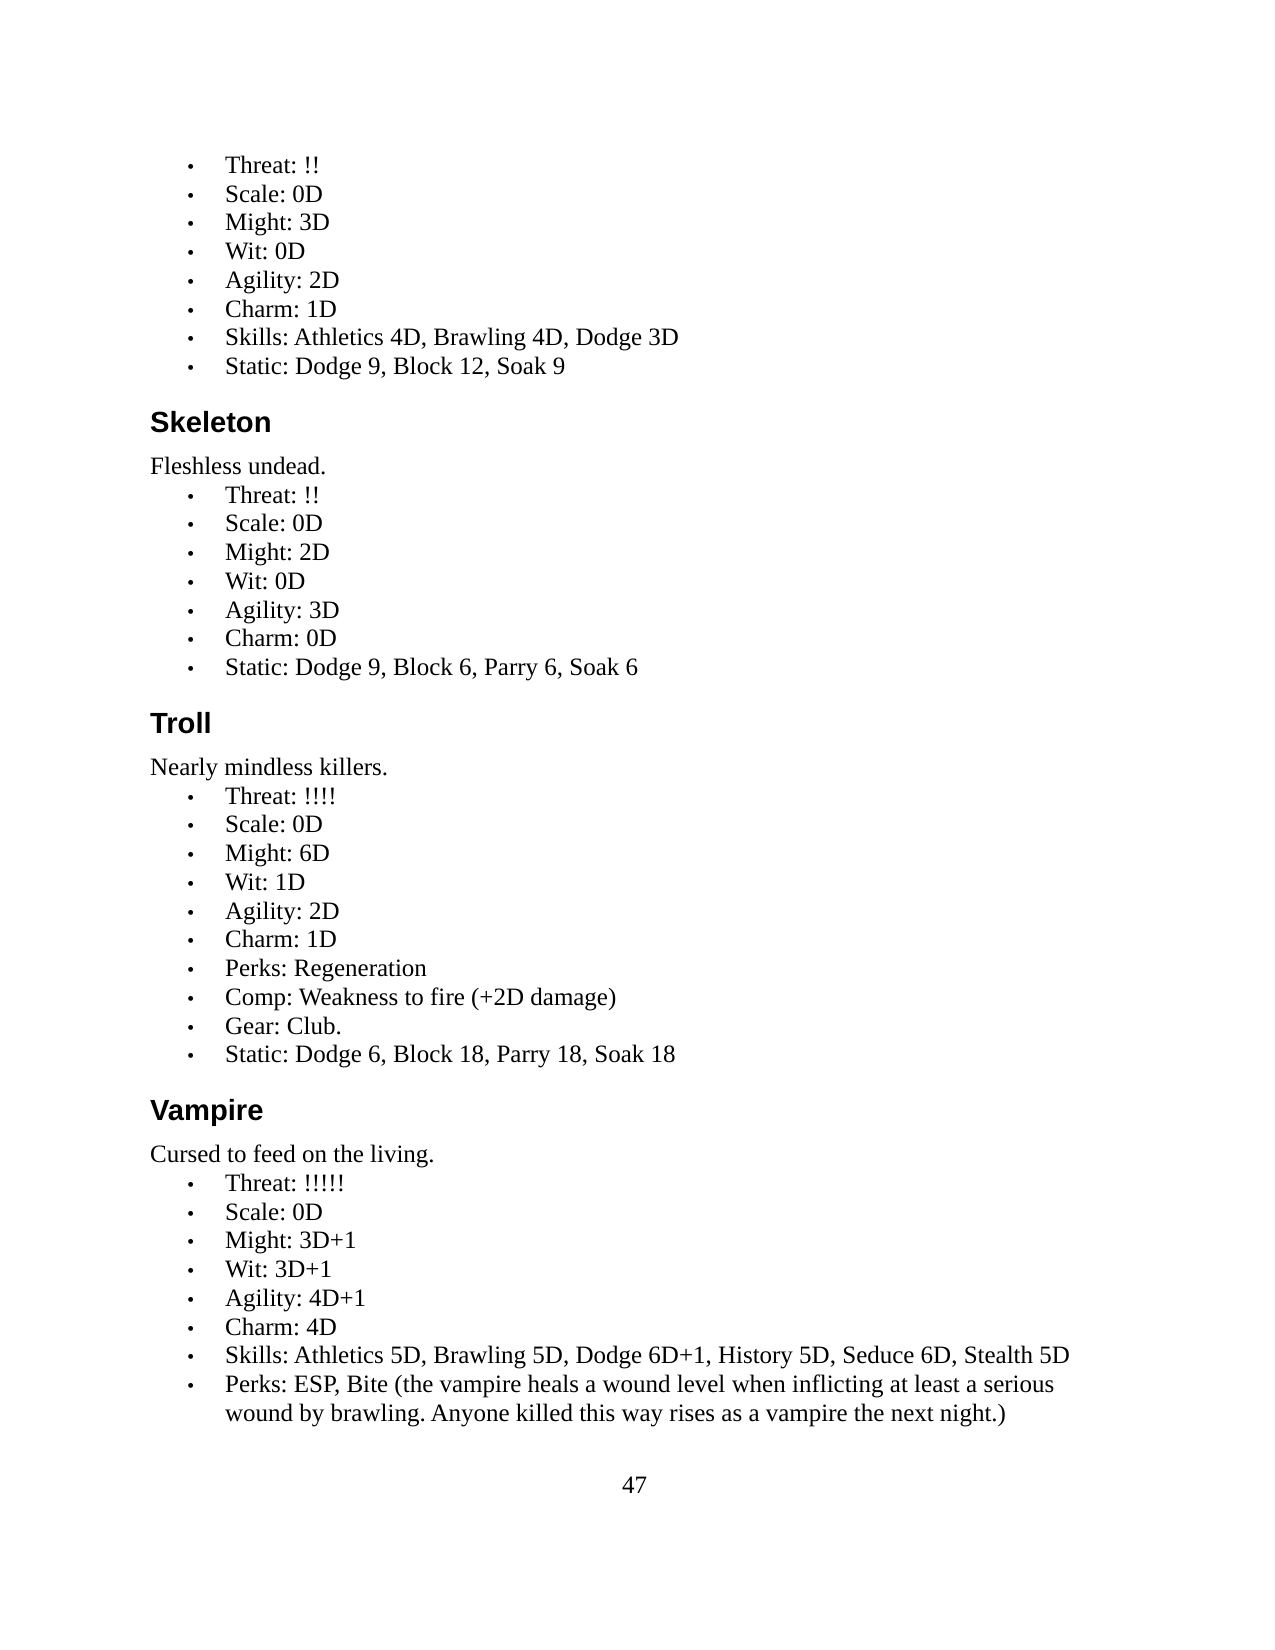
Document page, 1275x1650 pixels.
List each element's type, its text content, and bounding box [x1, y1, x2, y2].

text Nearly mindless killers. [150, 752, 1125, 781]
text Fleshless undead. [150, 451, 1125, 480]
list Skills: Athletics 5D, Brawling 5D, Dodge 6D+1, History 5D, Seduce 6D, Stealth 5D [187, 1341, 1125, 1369]
list Threat: !!!! [187, 781, 1125, 809]
text Cursed to feed on the living. [150, 1139, 1125, 1168]
list Wit: 0D [187, 566, 1125, 595]
list Charm: 4D [187, 1312, 1125, 1341]
list Might: 3D+1 [187, 1226, 1125, 1254]
list Perks: Regeneration [187, 953, 1125, 982]
list Static: Dodge 9, Block 6, Parry 6, Soak 6 [187, 652, 1125, 681]
list Wit: 0D [187, 236, 1125, 265]
list Static: Dodge 6, Block 18, Parry 18, Soak 18 [187, 1039, 1125, 1068]
list Static: Dodge 9, Block 12, Soak 9 [187, 351, 1125, 380]
list Might: 3D [187, 207, 1125, 236]
subtitle Skeleton [150, 405, 1125, 438]
list Charm: 1D [187, 924, 1125, 953]
list Charm: 0D [187, 623, 1125, 652]
list Skills: Athletics 4D, Brawling 4D, Dodge 3D [187, 322, 1125, 351]
list Might: 6D [187, 838, 1125, 867]
list Might: 2D [187, 537, 1125, 566]
subtitle Troll [150, 706, 1125, 739]
list Charm: 1D [187, 294, 1125, 322]
list Scale: 0D [187, 508, 1125, 537]
list Agility: 2D [187, 896, 1125, 924]
subtitle Vampire [150, 1093, 1125, 1127]
list Agility: 2D [187, 265, 1125, 294]
list Threat: !! [187, 150, 1125, 179]
list Comp: Weakness to fire (+2D damage) [187, 982, 1125, 1011]
list Threat: !! [187, 480, 1125, 508]
list Scale: 0D [187, 809, 1125, 838]
list Wit: 1D [187, 867, 1125, 896]
list Gear: Club. [187, 1011, 1125, 1039]
list Threat: !!!!! [187, 1168, 1125, 1197]
list Scale: 0D [187, 179, 1125, 207]
list Agility: 3D [187, 595, 1125, 623]
list Wit: 3D+1 [187, 1254, 1125, 1283]
list Agility: 4D+1 [187, 1283, 1125, 1312]
list Perks: ESP, Bite (the vampire heals a wound level when inflicting at least a serious wound by brawling. Anyone killed this way rises as a vampire the next night.) [187, 1369, 1125, 1427]
list Scale: 0D [187, 1197, 1125, 1226]
